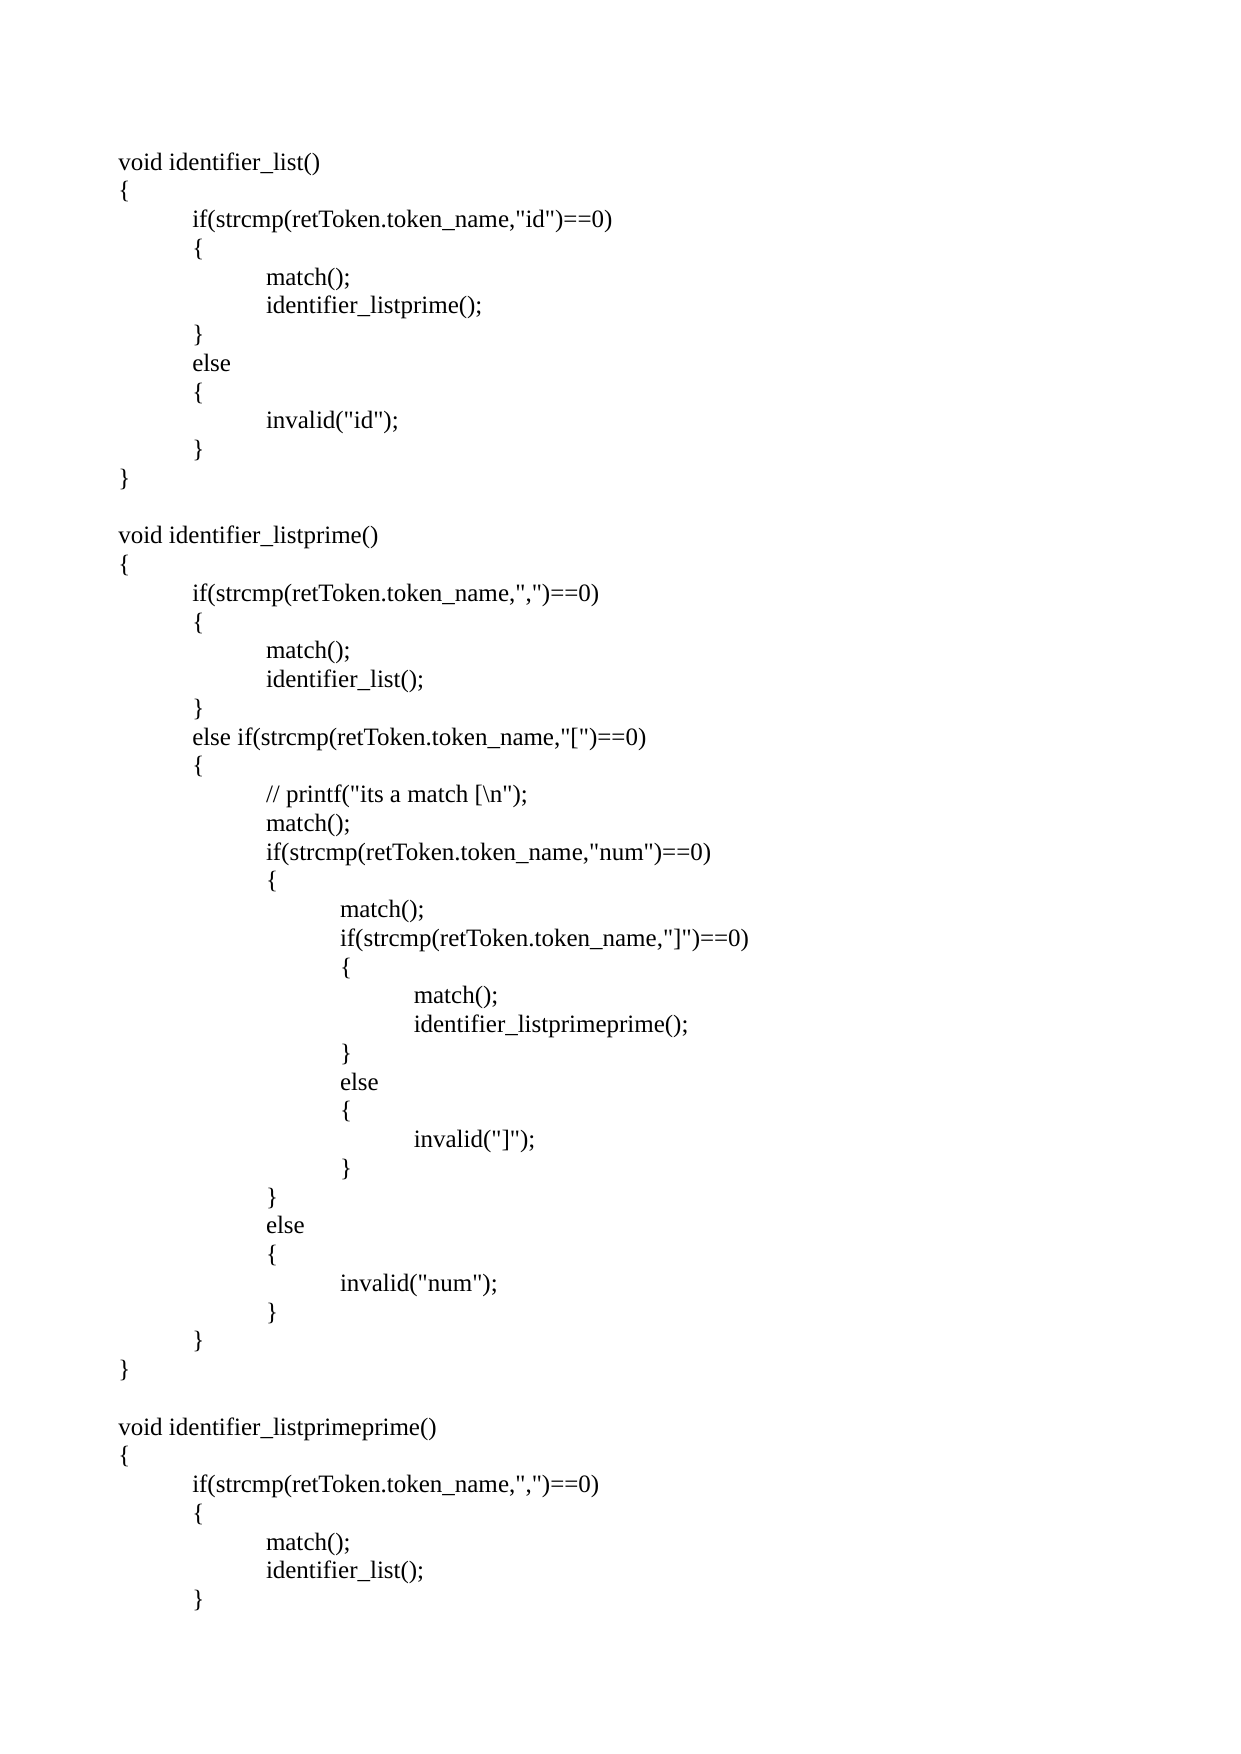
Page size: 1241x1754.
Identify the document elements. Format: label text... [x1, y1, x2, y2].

text else if(strcmp(retToken.token_name,"[")==0) [118, 722, 1122, 751]
text } [118, 1584, 1122, 1613]
text match(); [118, 894, 1122, 923]
text match(); [118, 262, 1122, 291]
text if(strcmp(retToken.token_name,",")==0) [118, 578, 1122, 607]
text identifier_listprime(); [118, 291, 1122, 319]
text { [118, 1498, 1122, 1527]
text } [118, 1153, 1122, 1182]
text invalid("]"); [118, 1124, 1122, 1153]
text // printf("its a match [\n"); [118, 779, 1122, 808]
text } [118, 463, 1122, 492]
text } [118, 319, 1122, 348]
text { [118, 176, 1122, 204]
text { [118, 751, 1122, 779]
text if(strcmp(retToken.token_name,"num")==0) [118, 837, 1122, 866]
text invalid("id"); [118, 406, 1122, 434]
text { [118, 233, 1122, 262]
text } [118, 1354, 1122, 1383]
text { [118, 377, 1122, 406]
text { [118, 866, 1122, 894]
text { [118, 1096, 1122, 1124]
text identifier_list(); [118, 664, 1122, 693]
text invalid("num"); [118, 1268, 1122, 1297]
text } [118, 1297, 1122, 1326]
text } [118, 1326, 1122, 1354]
text } [118, 434, 1122, 463]
text if(strcmp(retToken.token_name,"]")==0) [118, 923, 1122, 952]
text } [118, 1182, 1122, 1211]
text { [118, 1239, 1122, 1268]
text else [118, 1211, 1122, 1239]
text void identifier_listprime() [118, 521, 1122, 549]
text match(); [118, 981, 1122, 1009]
text { [118, 952, 1122, 981]
text { [118, 1441, 1122, 1469]
text } [118, 693, 1122, 722]
text { [118, 549, 1122, 578]
text } [118, 1038, 1122, 1067]
text if(strcmp(retToken.token_name,",")==0) [118, 1469, 1122, 1498]
text identifier_list(); [118, 1556, 1122, 1584]
text void identifier_list() [118, 147, 1122, 176]
text identifier_listprimeprime(); [118, 1009, 1122, 1038]
text else [118, 348, 1122, 377]
text match(); [118, 636, 1122, 664]
text match(); [118, 808, 1122, 837]
text { [118, 607, 1122, 636]
text else [118, 1067, 1122, 1096]
text void identifier_listprimeprime() [118, 1412, 1122, 1441]
text if(strcmp(retToken.token_name,"id")==0) [118, 204, 1122, 233]
text match(); [118, 1527, 1122, 1556]
